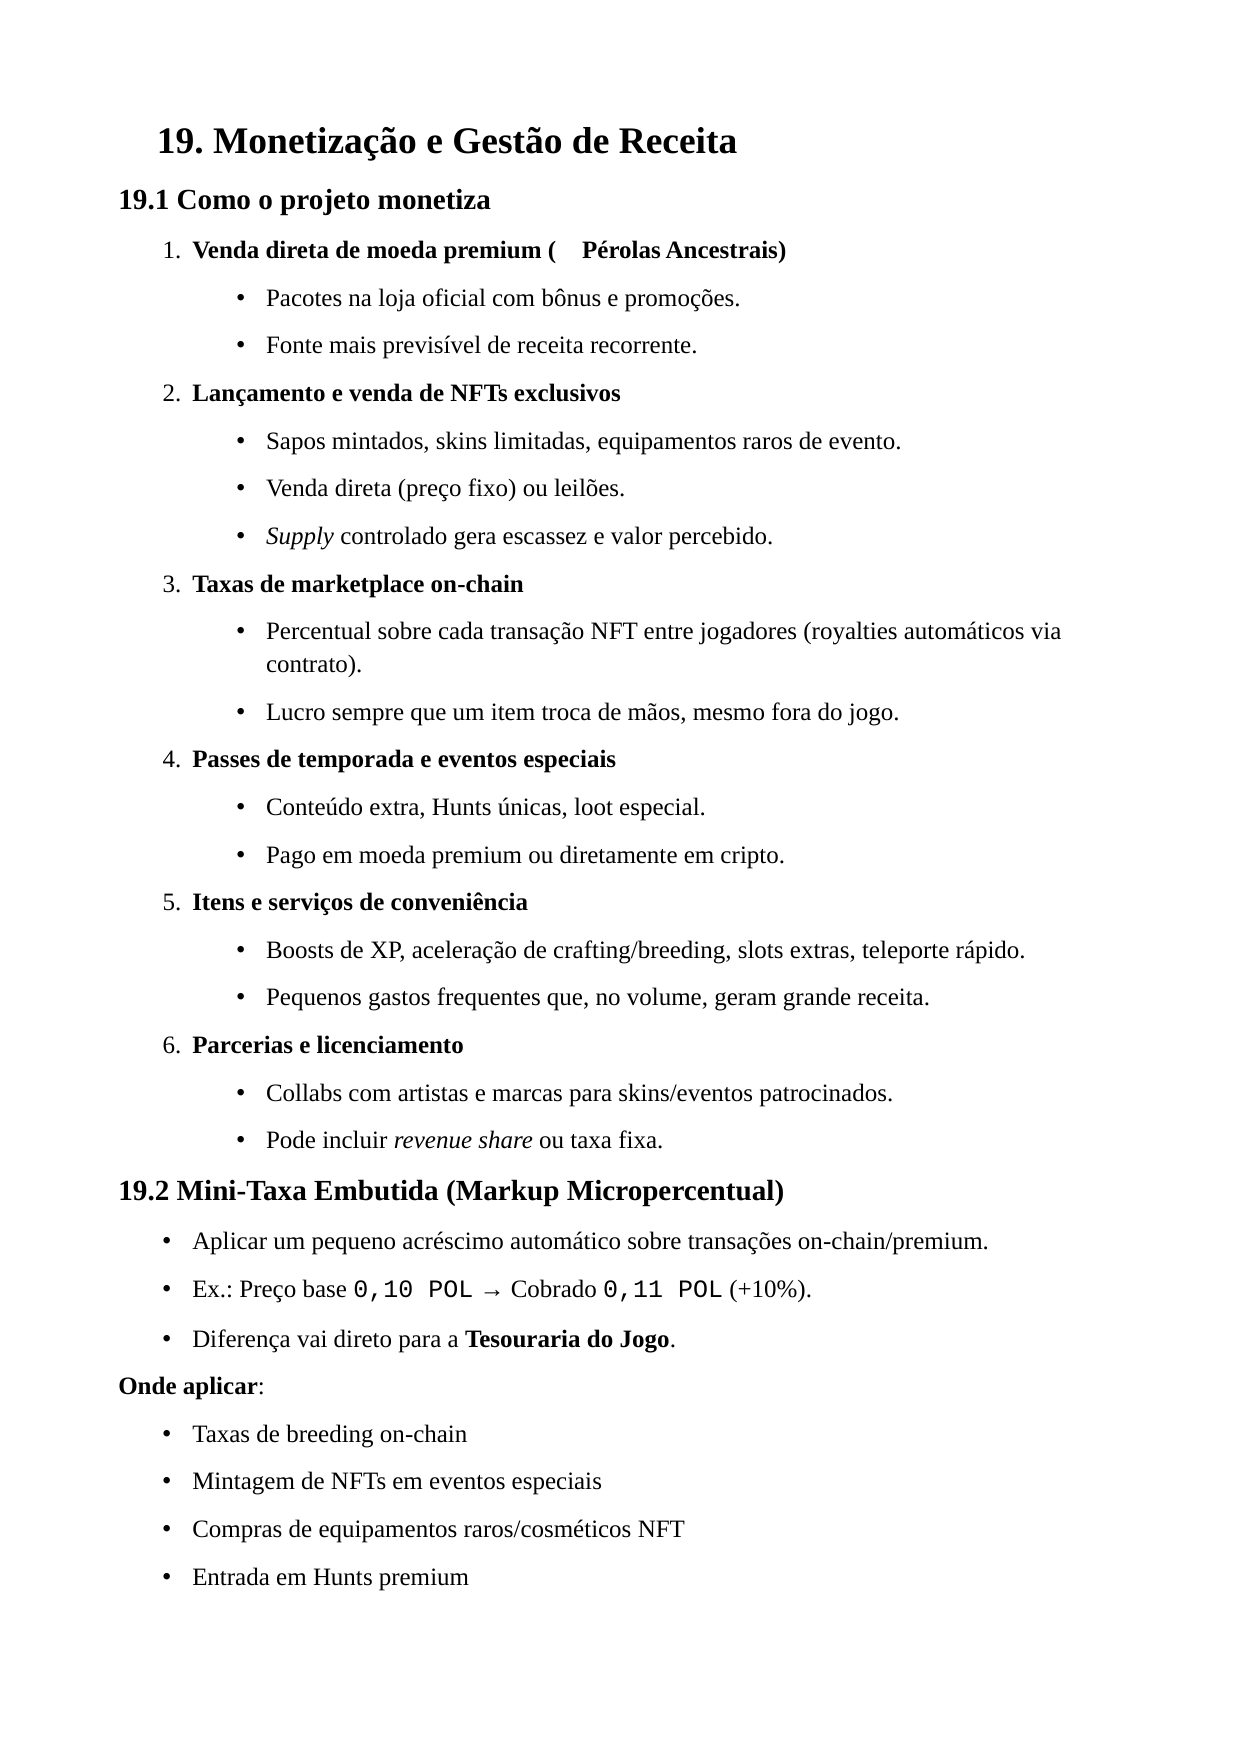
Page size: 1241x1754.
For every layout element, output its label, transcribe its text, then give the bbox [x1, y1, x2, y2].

list Supply controlado gera escassez e valor percebido. [236, 521, 1122, 550]
list Parcerias e licenciamento [162, 1030, 1122, 1059]
list Pago em moeda premium ou diretamente em cripto. [236, 840, 1122, 868]
subtitle 💵 19. Monetização e Gestão de Receita [118, 118, 1122, 161]
subtitle 19.2 Mini‑Taxa Embutida (Markup Micropercentual) [118, 1173, 1122, 1206]
list Lançamento e venda de NFTs exclusivos [162, 378, 1122, 407]
list Conteúdo extra, Hunts únicas, loot especial. [236, 792, 1122, 821]
list Boosts de XP, aceleração de crafting/breeding, slots extras, teleporte rápido. [236, 935, 1122, 964]
list Compras de equipamentos raros/cosméticos NFT [162, 1514, 1122, 1543]
text Onde aplicar: [118, 1371, 1122, 1400]
list Sapos mintados, skins limitadas, equipamentos raros de evento. [236, 426, 1122, 454]
list Itens e serviços de conveniência [162, 887, 1122, 916]
list Ex.: Preço base 0,10 POL → Cobrado 0,11 POL (+10%). [162, 1274, 1122, 1304]
list Lucro sempre que um item troca de mãos, mesmo fora do jogo. [236, 697, 1122, 726]
list Diferença vai direto para a Tesouraria do Jogo. [162, 1324, 1122, 1352]
list Entrada em Hunts premium [162, 1562, 1122, 1590]
list Aplicar um pequeno acréscimo automático sobre transações on‑chain/premium. [162, 1226, 1122, 1255]
list Pequenos gastos frequentes que, no volume, geram grande receita. [236, 982, 1122, 1011]
list Venda direta (preço fixo) ou leilões. [236, 473, 1122, 502]
list Venda direta de moeda premium (💎 Pérolas Ancestrais) [162, 235, 1122, 264]
list Percentual sobre cada transação NFT entre jogadores (royalties automáticos via contrato). [236, 616, 1122, 678]
list Fonte mais previsível de receita recorrente. [236, 331, 1122, 359]
list Pode incluir revenue share ou taxa fixa. [236, 1125, 1122, 1154]
list Mintagem de NFTs em eventos especiais [162, 1466, 1122, 1495]
list Taxas de breeding on‑chain [162, 1419, 1122, 1448]
list Pacotes na loja oficial com bônus e promoções. [236, 283, 1122, 312]
list Taxas de marketplace on‑chain [162, 569, 1122, 597]
list Collabs com artistas e marcas para skins/eventos patrocinados. [236, 1078, 1122, 1106]
list Passes de temporada e eventos especiais [162, 744, 1122, 773]
subtitle 19.1 Como o projeto monetiza [118, 182, 1122, 216]
